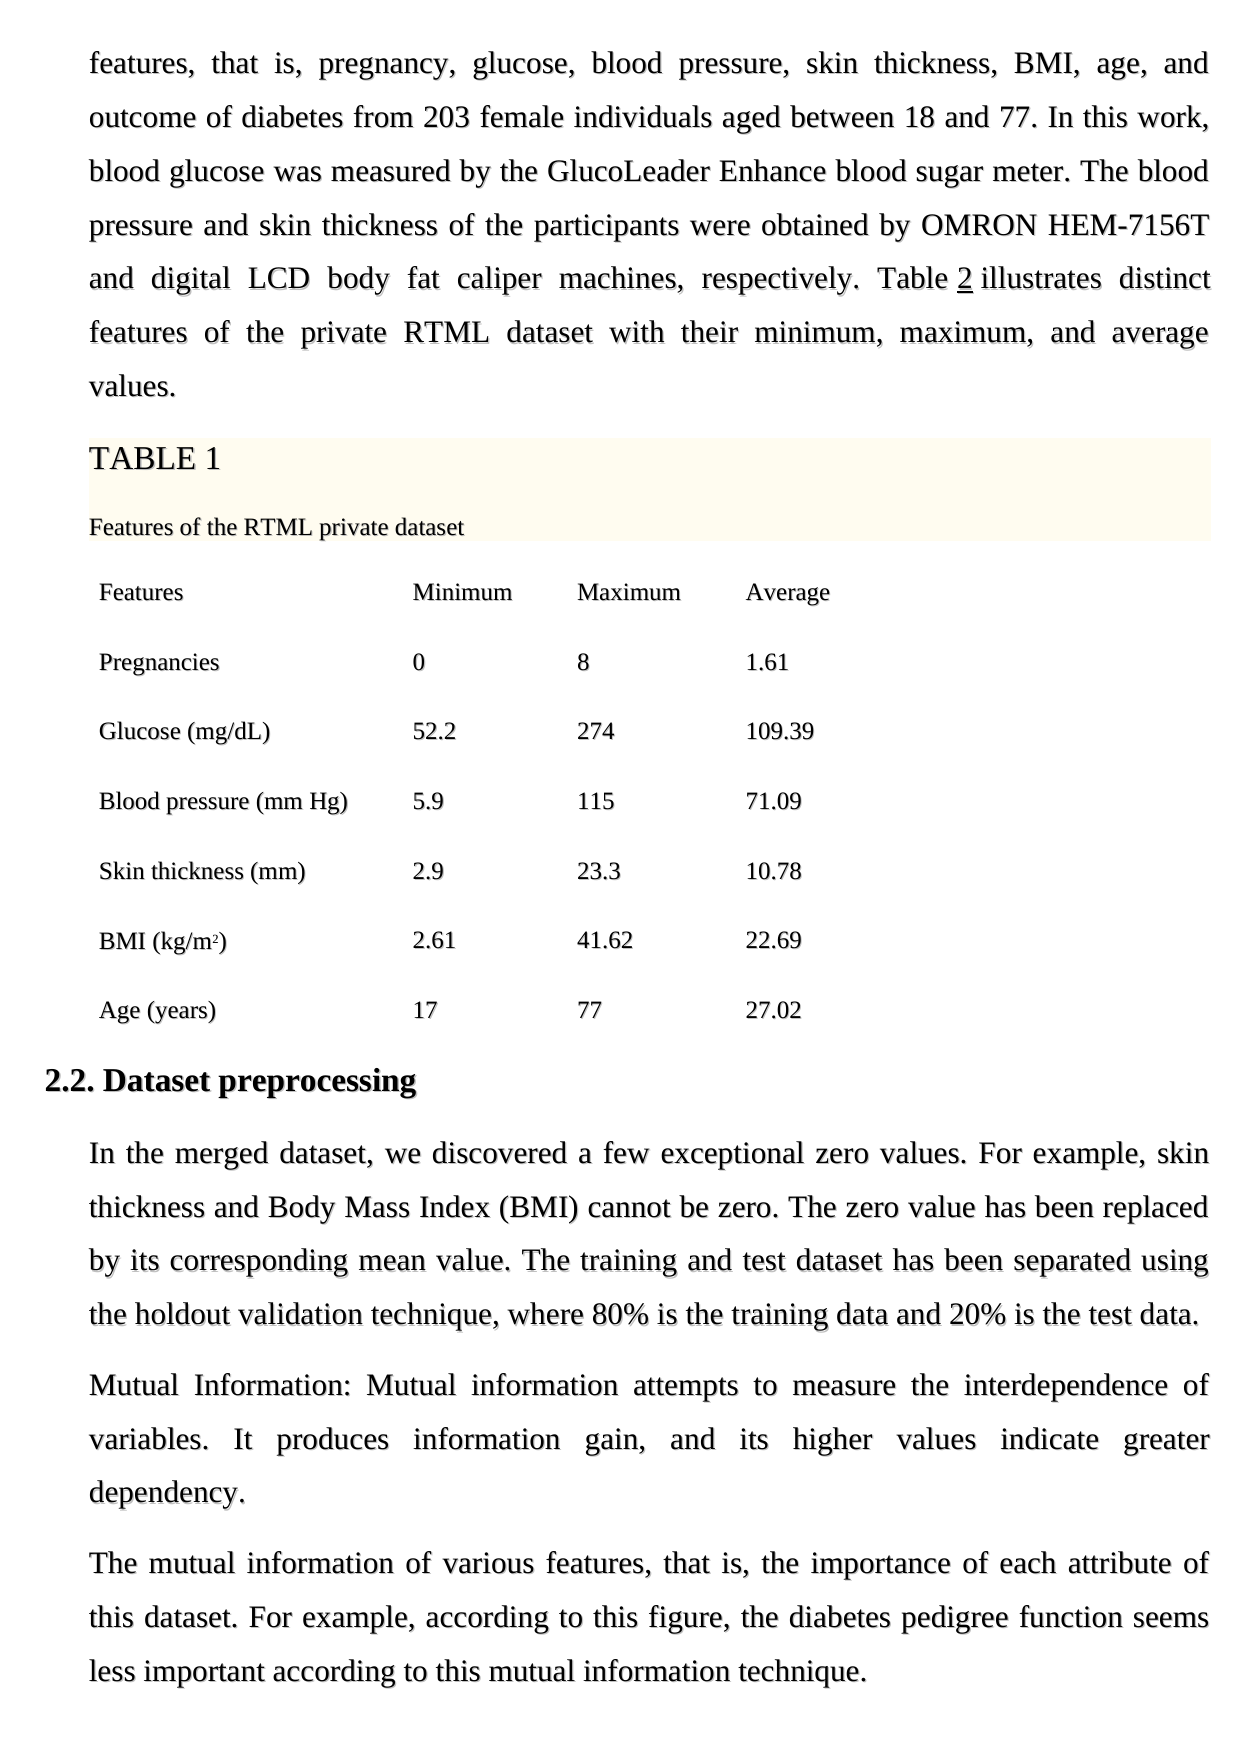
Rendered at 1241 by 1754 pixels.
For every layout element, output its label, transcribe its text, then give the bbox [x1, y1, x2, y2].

table_cell 41.62 [523, 920, 691, 990]
table_cell 2.61 [358, 920, 522, 990]
table_cell 274 [523, 711, 691, 781]
table_cell 17 [358, 990, 522, 1060]
table_cell Blood pressure (mm Hg) [44, 781, 358, 851]
table_header Features [44, 572, 358, 642]
text The mutual information of various features, that is, the importance of each attribute of this dataset. For example, according to this figure, the diabetes pedigree function seems less important according to this mutual information technique. [89, 1544, 1211, 1688]
text Features of the RTML private dataset [89, 512, 1211, 541]
text In the merged dataset, we discovered a few exceptional zero values. For example, skin thickness and Body Mass Index (BMI) cannot be zero. The zero value has been replaced by its corresponding mean value. The training and test dataset has been separated using the holdout validation technique, where 80% is the training data and 20% is the test data. [89, 1134, 1211, 1331]
table_cell 109.39 [691, 711, 840, 781]
table_cell 10.78 [691, 851, 840, 920]
subtitle TABLE 1 [89, 438, 1211, 476]
table_header Maximum [523, 572, 691, 642]
text features, that is, pregnancy, glucose, blood pressure, skin thickness, BMI, age, and outcome of diabetes from 203 female individuals aged between 18 and 77. In this work, blood glucose was measured by the GlucoLeader Enhance blood sugar meter. The blood pressure and skin thickness of the participants were obtained by OMRON HEM‐7156T and digital LCD body fat caliper machines, respectively. Table 2 illustrates distinct features of the private RTML dataset with their minimum, maximum, and average values. [89, 44, 1211, 403]
table_cell 0 [358, 642, 522, 711]
table_cell Glucose (mg/dL) [44, 711, 358, 781]
table_cell 115 [523, 781, 691, 851]
table_cell Pregnancies [44, 642, 358, 711]
table_cell 8 [523, 642, 691, 711]
table_cell 5.9 [358, 781, 522, 851]
table_cell 77 [523, 990, 691, 1060]
table_cell 23.3 [523, 851, 691, 920]
table_cell Skin thickness (mm) [44, 851, 358, 920]
text Mutual Information: Mutual information attempts to measure the interdependence of variables. It produces information gain, and its higher values indicate greater dependency. [89, 1366, 1211, 1510]
table_cell 1.61 [691, 642, 840, 711]
table_header Minimum [358, 572, 522, 642]
table_cell 71.09 [691, 781, 840, 851]
table_cell 52.2 [358, 711, 522, 781]
table_header Average [691, 572, 840, 642]
table_cell 22.69 [691, 920, 840, 990]
table_cell 27.02 [691, 990, 840, 1060]
table_cell Age (years) [44, 990, 358, 1060]
table_cell 2.9 [358, 851, 522, 920]
table_cell BMI (kg/m2) [44, 920, 358, 990]
subtitle 2.2. Dataset preprocessing [44, 1060, 1211, 1098]
